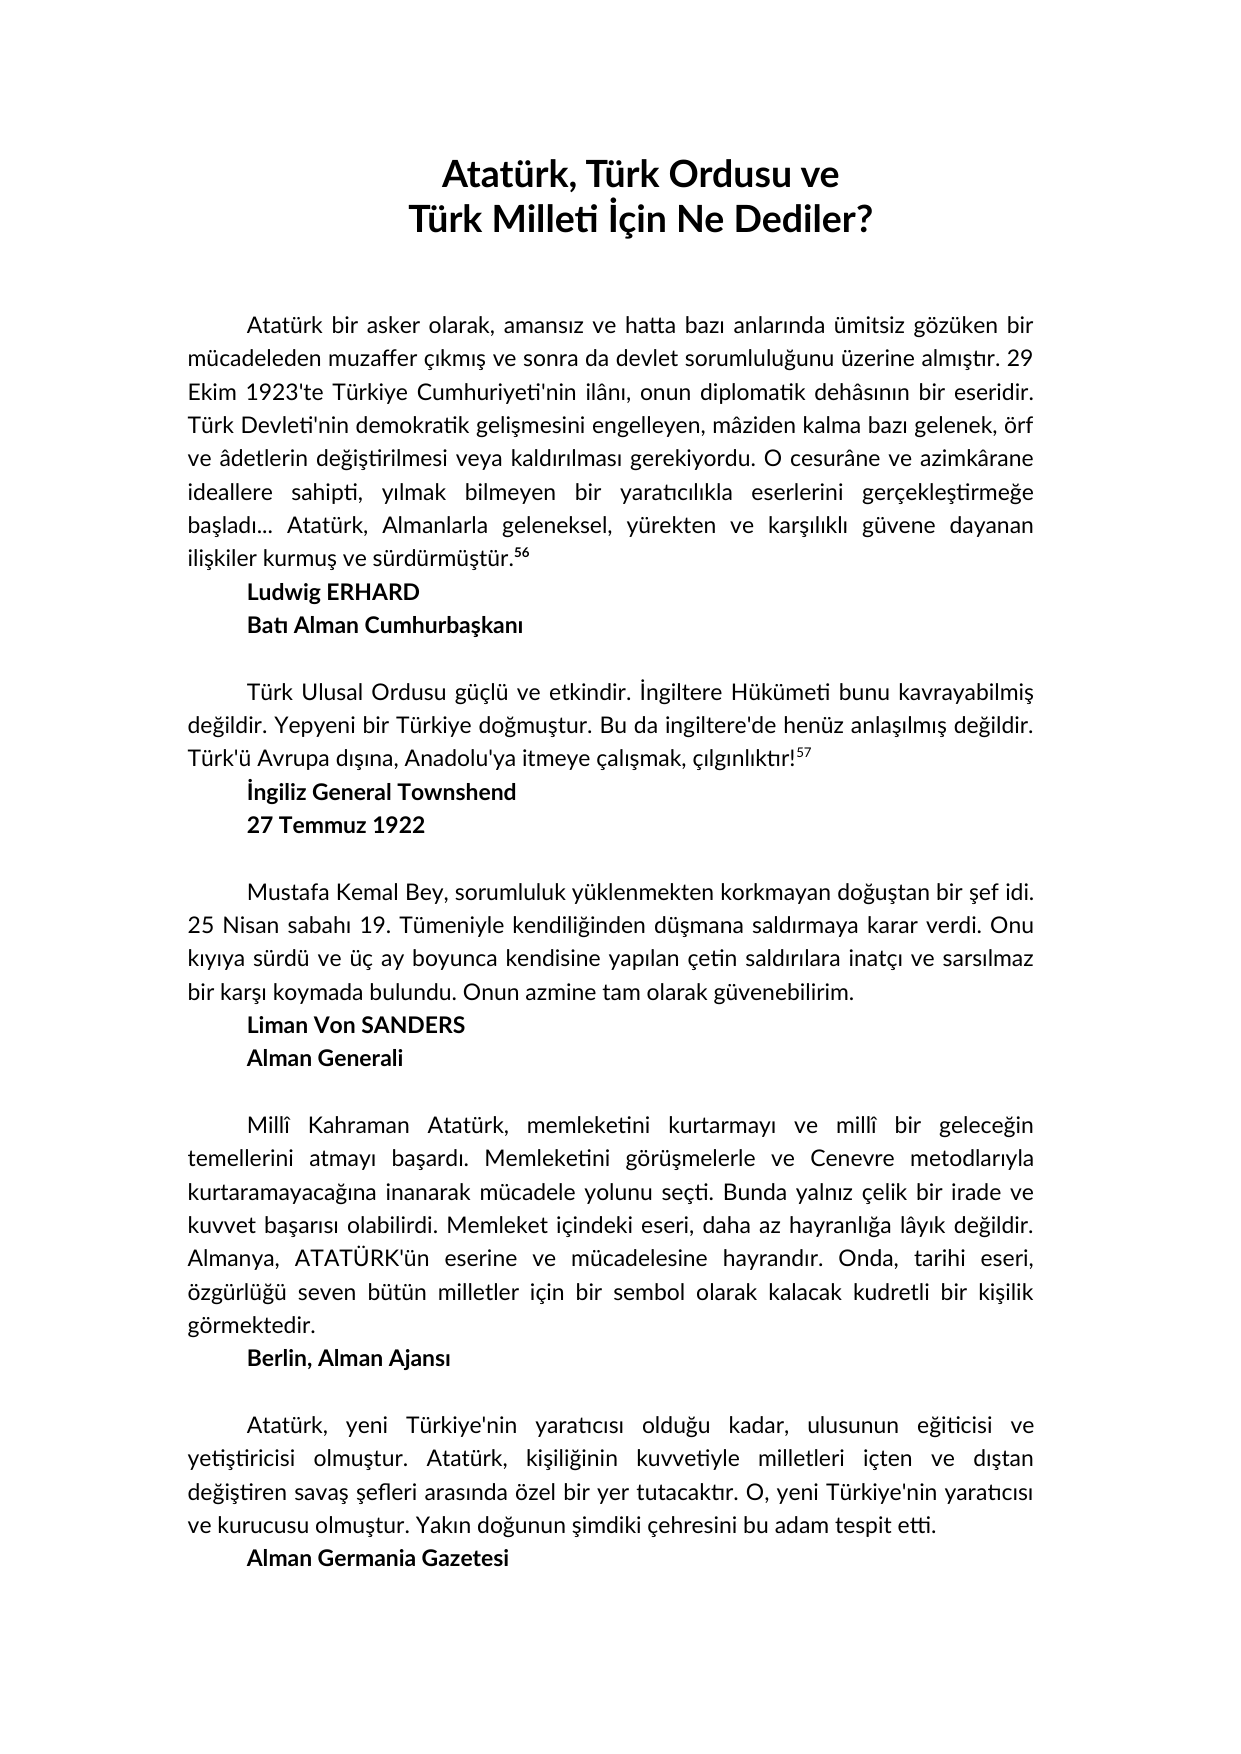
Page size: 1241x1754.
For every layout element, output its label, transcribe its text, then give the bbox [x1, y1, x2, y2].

text Alman Germania Gazetesi [187, 1540, 1035, 1573]
subtitle Türk Milleti İçin Ne Dediler? [187, 195, 1035, 240]
text Batı Alman Cumhurbaşkanı [187, 607, 1035, 640]
text 27 Temmuz 1922 [187, 807, 1035, 840]
text Liman Von SANDERS [187, 1007, 1035, 1040]
text Berlin, Alman Ajansı [187, 1340, 1035, 1373]
text Mustafa Kemal Bey, sorumluluk yüklenmekten korkmayan doğuştan bir şef idi. 25 Nisan sabahı 19. Tümeniyle kendiliğinden düşmana saldırmaya karar verdi. Onu kıyıya sürdü ve üç ay boyunca kendisine yapılan çetin saldırılara inatçı ve sarsılmaz bir karşı koymada bulundu. Onun azmine tam olarak güvenebilirim. [187, 873, 1035, 1007]
text Atatürk bir asker olarak, amansız ve hatta bazı anlarında ümitsiz gözüken bir mücadeleden muzaffer çıkmış ve sonra da devlet sorumluluğunu üzerine almıştır. 29 Ekim 1923'te Türkiye Cumhuriyeti'nin ilânı, onun diplomatik dehâsının bir eseridir. Türk Devleti'nin demokratik gelişmesini engelleyen, mâziden kalma bazı gelenek, örf ve âdetlerin değiştirilmesi veya kaldırılması gerekiyordu. O cesurâne ve azimkârane ideallere sahipti, yılmak bilmeyen bir yaratıcılıkla eserlerini gerçekleştirmeğe başladı... Atatürk, Almanlarla geleneksel, yürekten ve karşılıklı güvene dayanan ilişkiler kurmuş ve sürdürmüştür.56 [187, 307, 1035, 573]
text Ludwig ERHARD [187, 573, 1035, 607]
text Türk Ulusal Ordusu güçlü ve etkindir. İngiltere Hükümeti bunu kavrayabilmiş değildir. Yepyeni bir Türkiye doğmuştur. Bu da ingiltere'de henüz anlaşılmış değildir. Türk'ü Avrupa dışına, Anadolu'ya itmeye çalışmak, çılgınlıktır!57 [187, 673, 1035, 773]
text Atatürk, yeni Türkiye'nin yaratıcısı olduğu kadar, ulusunun eğiticisi ve yetiştiricisi olmuştur. Atatürk, kişiliğinin kuvvetiyle milletleri içten ve dıştan değiştiren savaş şefleri arasında özel bir yer tutacaktır. O, yeni Türkiye'nin yaratıcısı ve kurucusu olmuştur. Yakın doğunun şimdiki çehresini bu adam tespit etti. [187, 1407, 1035, 1540]
text Alman Generali [187, 1040, 1035, 1073]
subtitle Atatürk, Türk Ordusu ve [187, 150, 1035, 195]
text Millî Kahraman Atatürk, memleketini kurtarmayı ve millî bir geleceğin temellerini atmayı başardı. Memleketini görüşmelerle ve Cenevre metodlarıyla kurtaramayacağına inanarak mücadele yolunu seçti. Bunda yalnız çelik bir irade ve kuvvet başarısı olabilirdi. Memleket içindeki eseri, daha az hayranlığa lâyık değildir. Almanya, ATATÜRK'ün eserine ve mücadelesine hayrandır. Onda, tarihi eseri, özgürlüğü seven bütün milletler için bir sembol olarak kalacak kudretli bir kişilik görmektedir. [187, 1107, 1035, 1340]
text İngiliz General Townshend [187, 773, 1035, 807]
